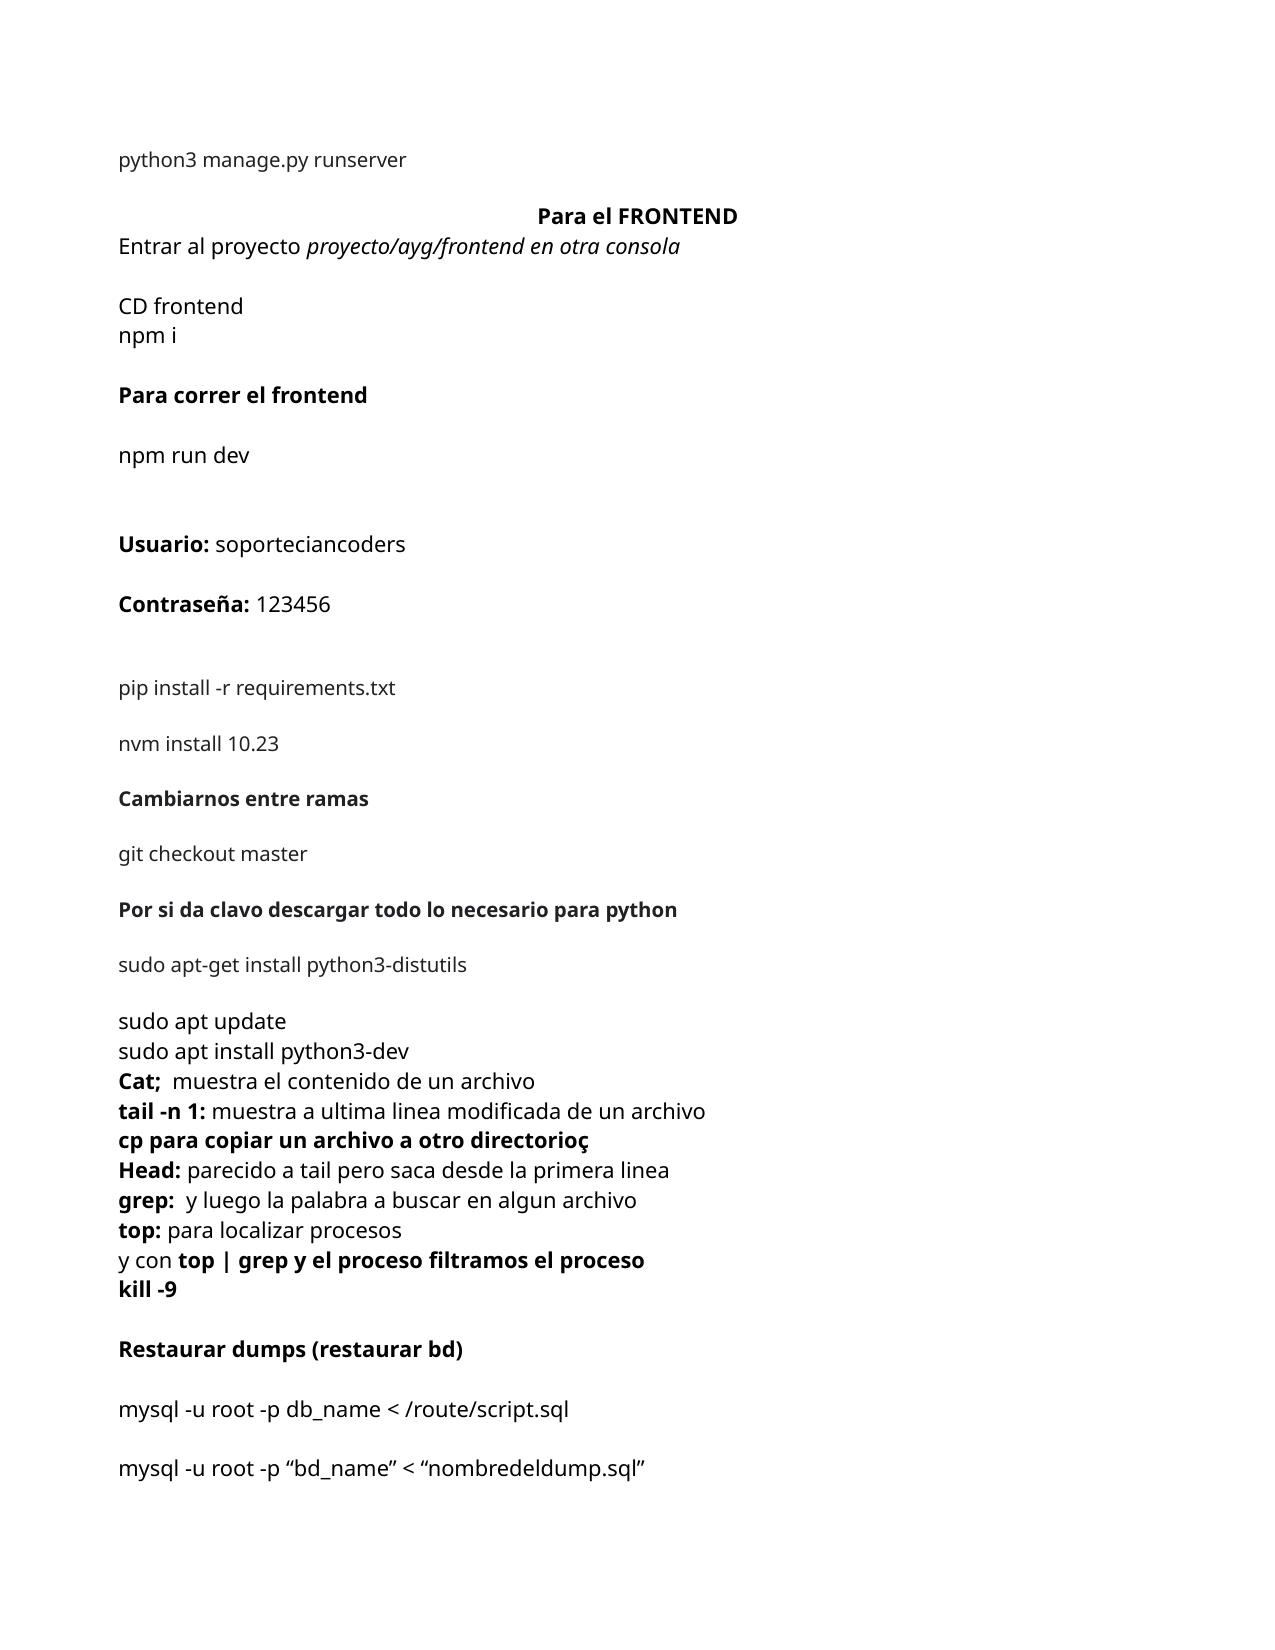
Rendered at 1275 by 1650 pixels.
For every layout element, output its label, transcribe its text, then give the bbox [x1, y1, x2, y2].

text tail -n 1: muestra a ultima linea modificada de un archivo [118, 1096, 1157, 1125]
text mysql -u root -p “bd_name” < “nombredeldump.sql” [118, 1453, 1157, 1483]
text sudo apt-get install python3-distutils [118, 951, 1157, 978]
text grep: y luego la palabra a buscar en algun archivo [118, 1185, 1157, 1215]
text npm run dev [118, 439, 1157, 469]
text y con top | grep y el proceso filtramos el proceso [118, 1244, 1157, 1274]
text Por si da clavo descargar todo lo necesario para python [118, 895, 1157, 923]
text Head: parecido a tail pero saca desde la primera linea [118, 1155, 1157, 1185]
text Restaurar dumps (restaurar bd) [118, 1334, 1157, 1364]
text nvm install 10.23 [118, 729, 1157, 757]
text pip install -r requirements.txt [118, 674, 1157, 701]
text git checkout master [118, 840, 1157, 868]
text Contraseña: 123456 [118, 588, 1157, 618]
text CD frontend [118, 291, 1157, 320]
text sudo apt update [118, 1006, 1157, 1036]
text Para el FRONTEND [118, 201, 1157, 231]
text python3 manage.py runserver [118, 146, 1157, 173]
text Usuario: soporteciancoders [118, 529, 1157, 559]
text Cambiarnos entre ramas [118, 784, 1157, 812]
text top: para localizar procesos [118, 1215, 1157, 1244]
text sudo apt install python3-dev [118, 1036, 1157, 1066]
text Para correr el frontend [118, 380, 1157, 410]
text Cat; muestra el contenido de un archivo [118, 1066, 1157, 1096]
text npm i [118, 320, 1157, 350]
text Entrar al proyecto proyecto/ayg/frontend en otra consola [118, 231, 1157, 261]
text cp para copiar un archivo a otro directorioç [118, 1125, 1157, 1155]
text kill -9 [118, 1274, 1157, 1304]
text mysql -u root -p db_name < /route/script.sql [118, 1393, 1157, 1423]
